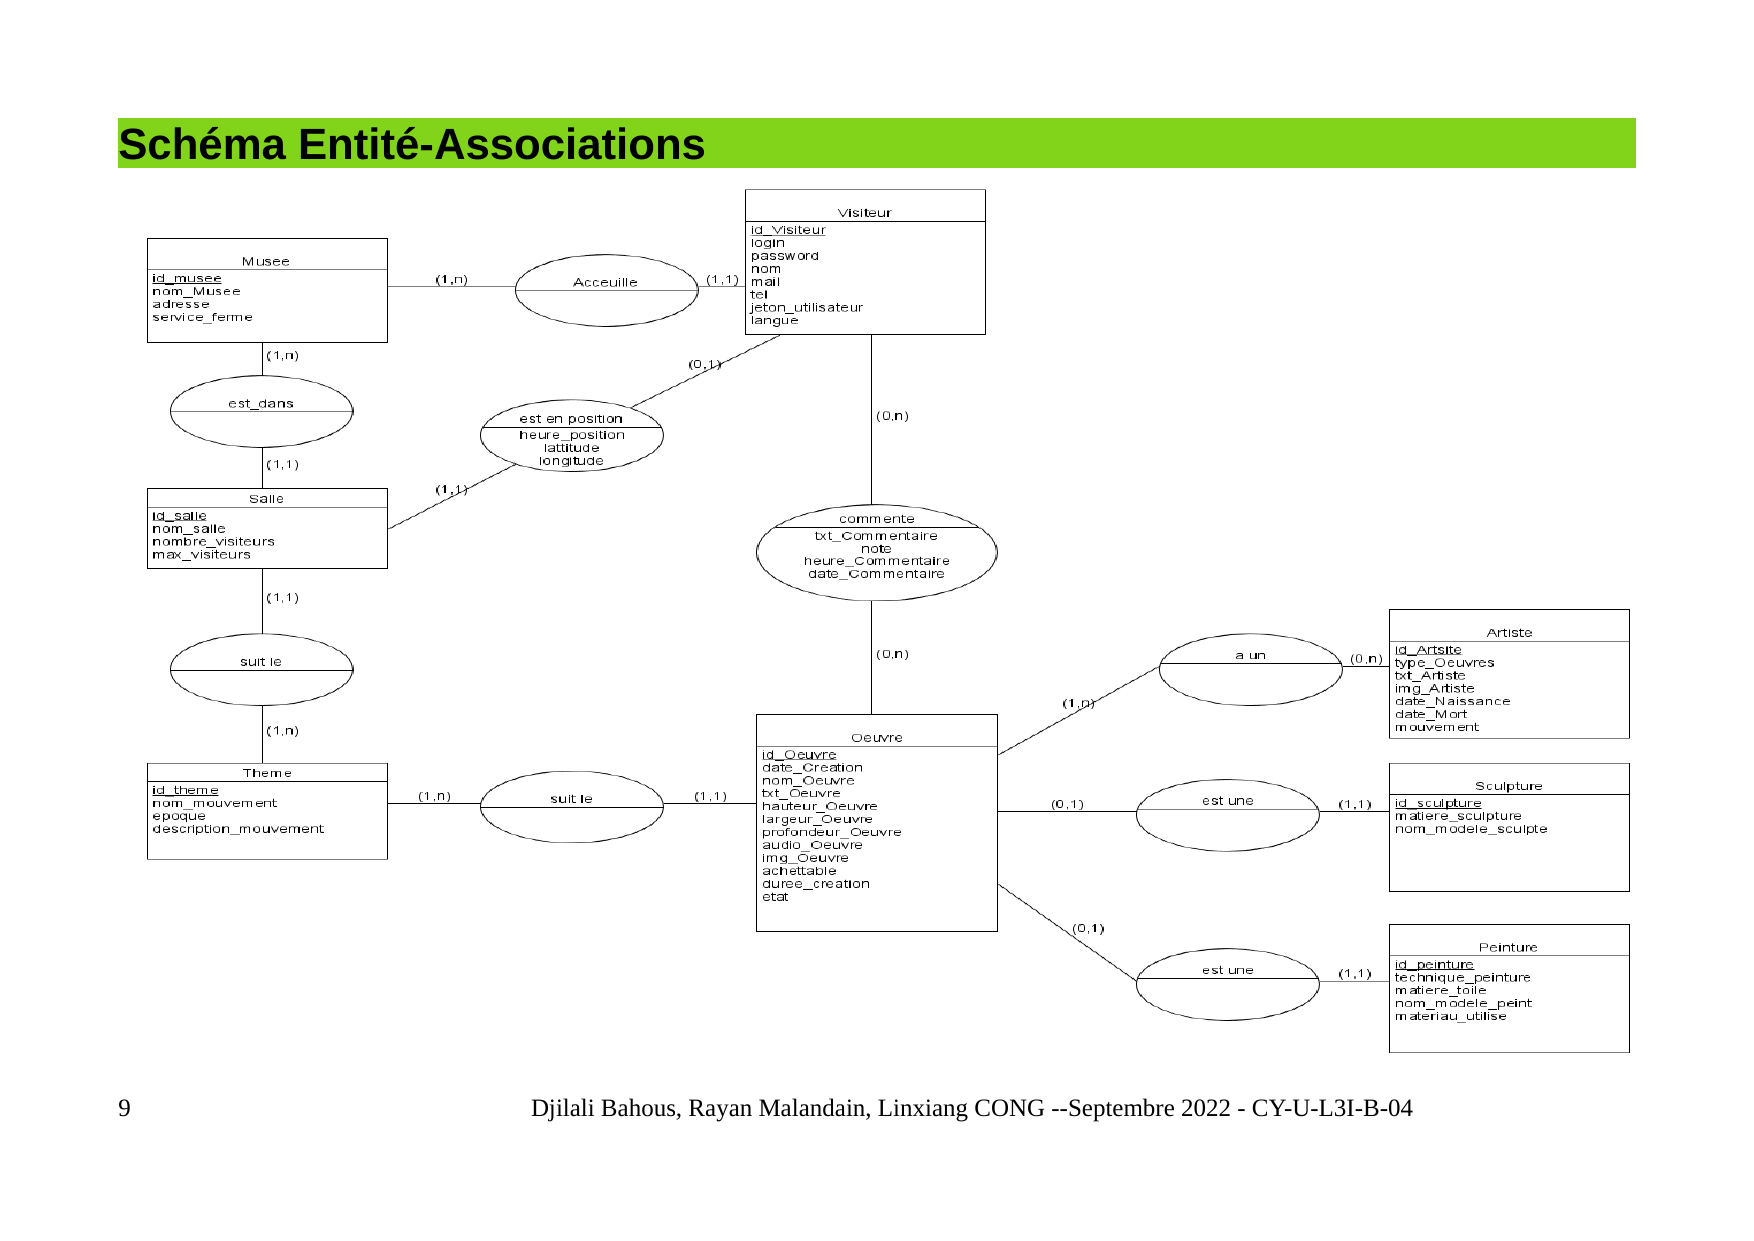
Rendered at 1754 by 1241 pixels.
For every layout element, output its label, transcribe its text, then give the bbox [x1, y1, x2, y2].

picture [124, 173, 1654, 1069]
subtitle Schéma Entité-Associations [118, 118, 1636, 168]
